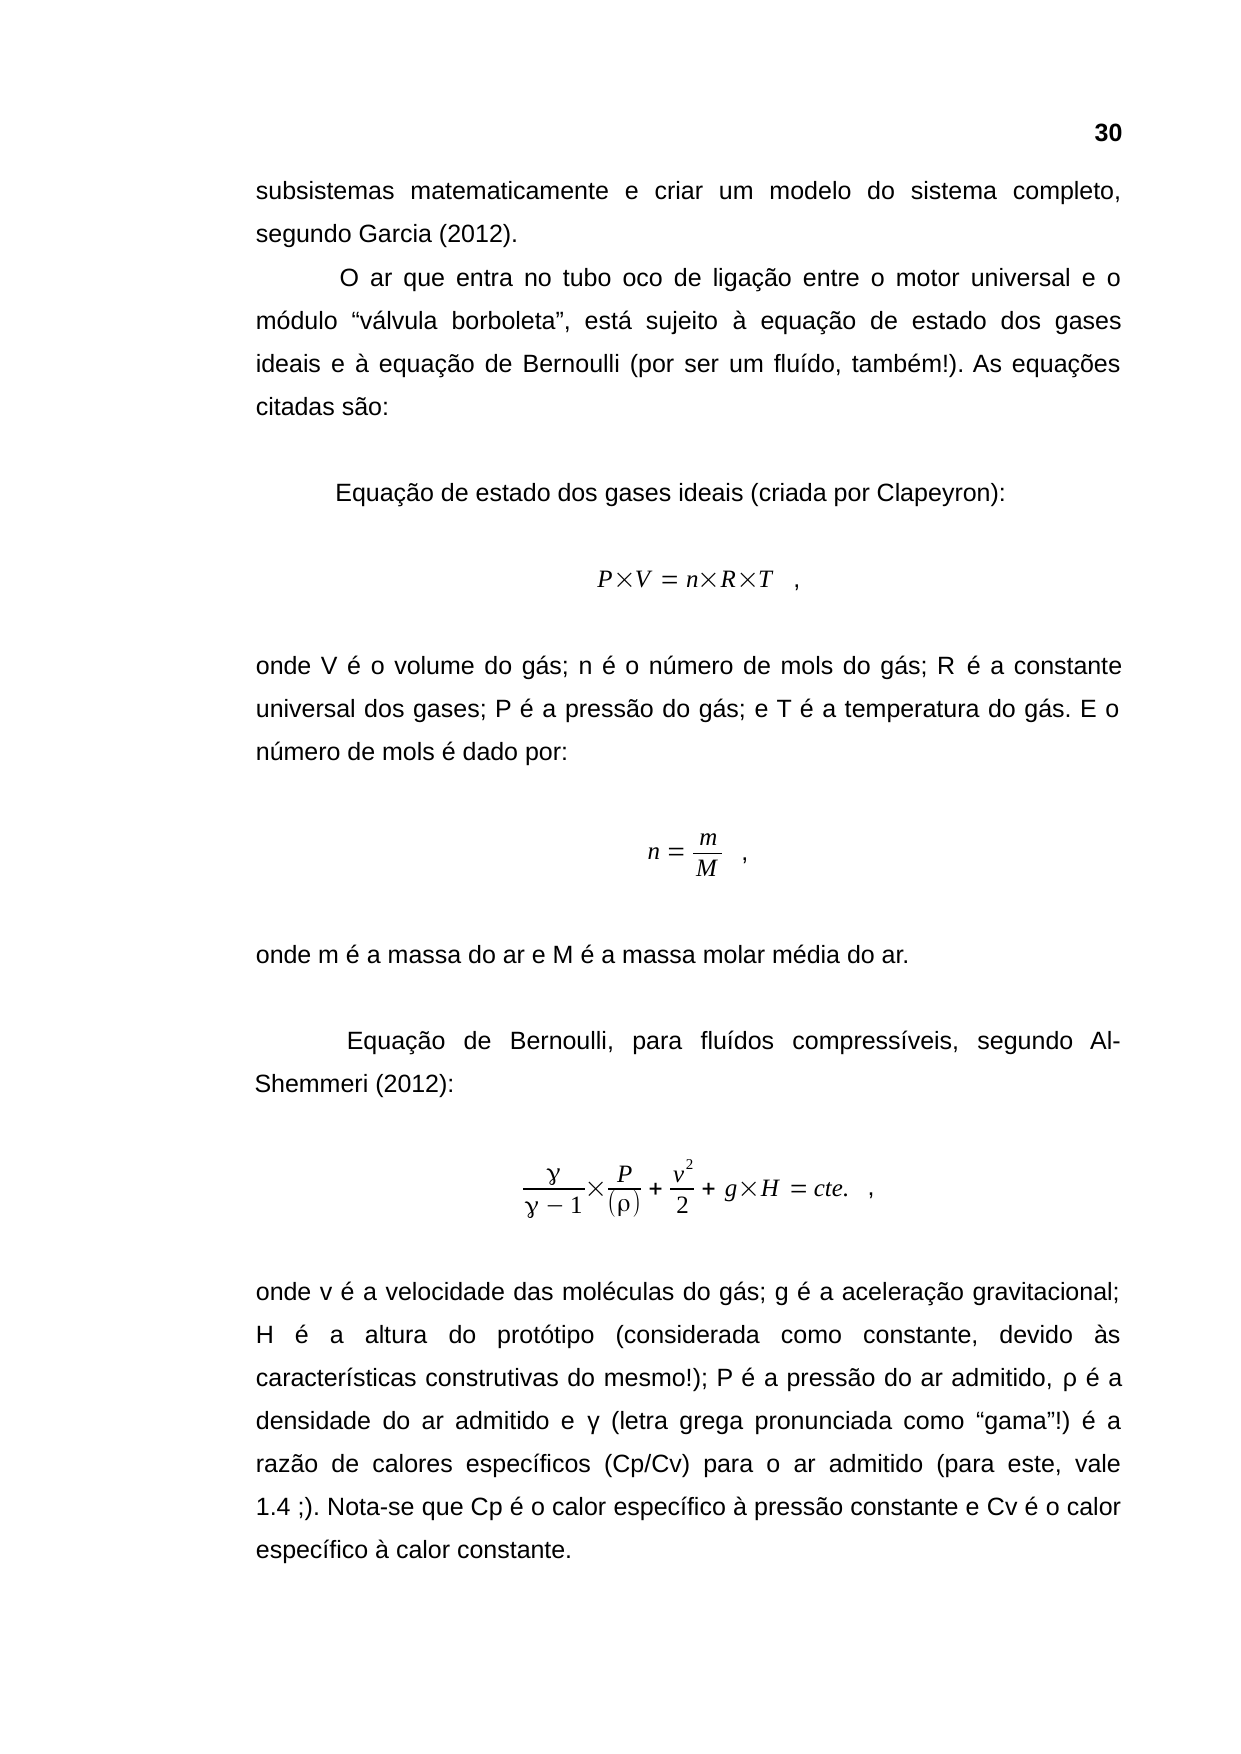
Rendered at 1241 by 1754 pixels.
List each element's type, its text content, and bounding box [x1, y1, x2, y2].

list onde v é a velocidade das moléculas do gás; g é a aceleração gravitacional; H é a altura do protótipo (considerada como constante, devido às características construtivas do mesmo!); P é a pressão do ar admitido, ρ é a densidade do ar admitido e γ (letra grega pronunciada como “gama”!) é a razão de calores específicos (Cp/Cv) para o ar admitido (para este, vale 1.4 ;). Nota-se que Cp é o calor específico à pressão constante e Cv é o calor específico à calor constante. [218, 1277, 1122, 1564]
list O ar que entra no tubo oco de ligação entre o motor universal e o módulo “válvula borboleta”, está sujeito à equação de estado dos gases ideais e à equação de Bernoulli (por ser um fluído, também!). As equações citadas são: [218, 263, 1122, 421]
list onde m é a massa do ar e M é a massa molar média do ar. [218, 940, 1122, 969]
list Equação de Bernoulli, para fluídos compressíveis, segundo Al-Shemmeri (2012): [217, 1026, 1122, 1098]
list onde V é o volume do gás; n é o número de mols do gás; R é a constante universal dos gases; P é a pressão do gás; e T é a temperatura do gás. E o número de mols é dado por: [218, 651, 1122, 766]
list , [218, 823, 1122, 882]
list , [218, 1156, 1122, 1219]
list Equação de estado dos gases ideais (criada por Clapeyron): [218, 478, 1122, 507]
list subsistemas matematicamente e criar um modelo do sistema completo, segundo Garcia (2012). [218, 176, 1122, 248]
list , [218, 564, 1122, 593]
